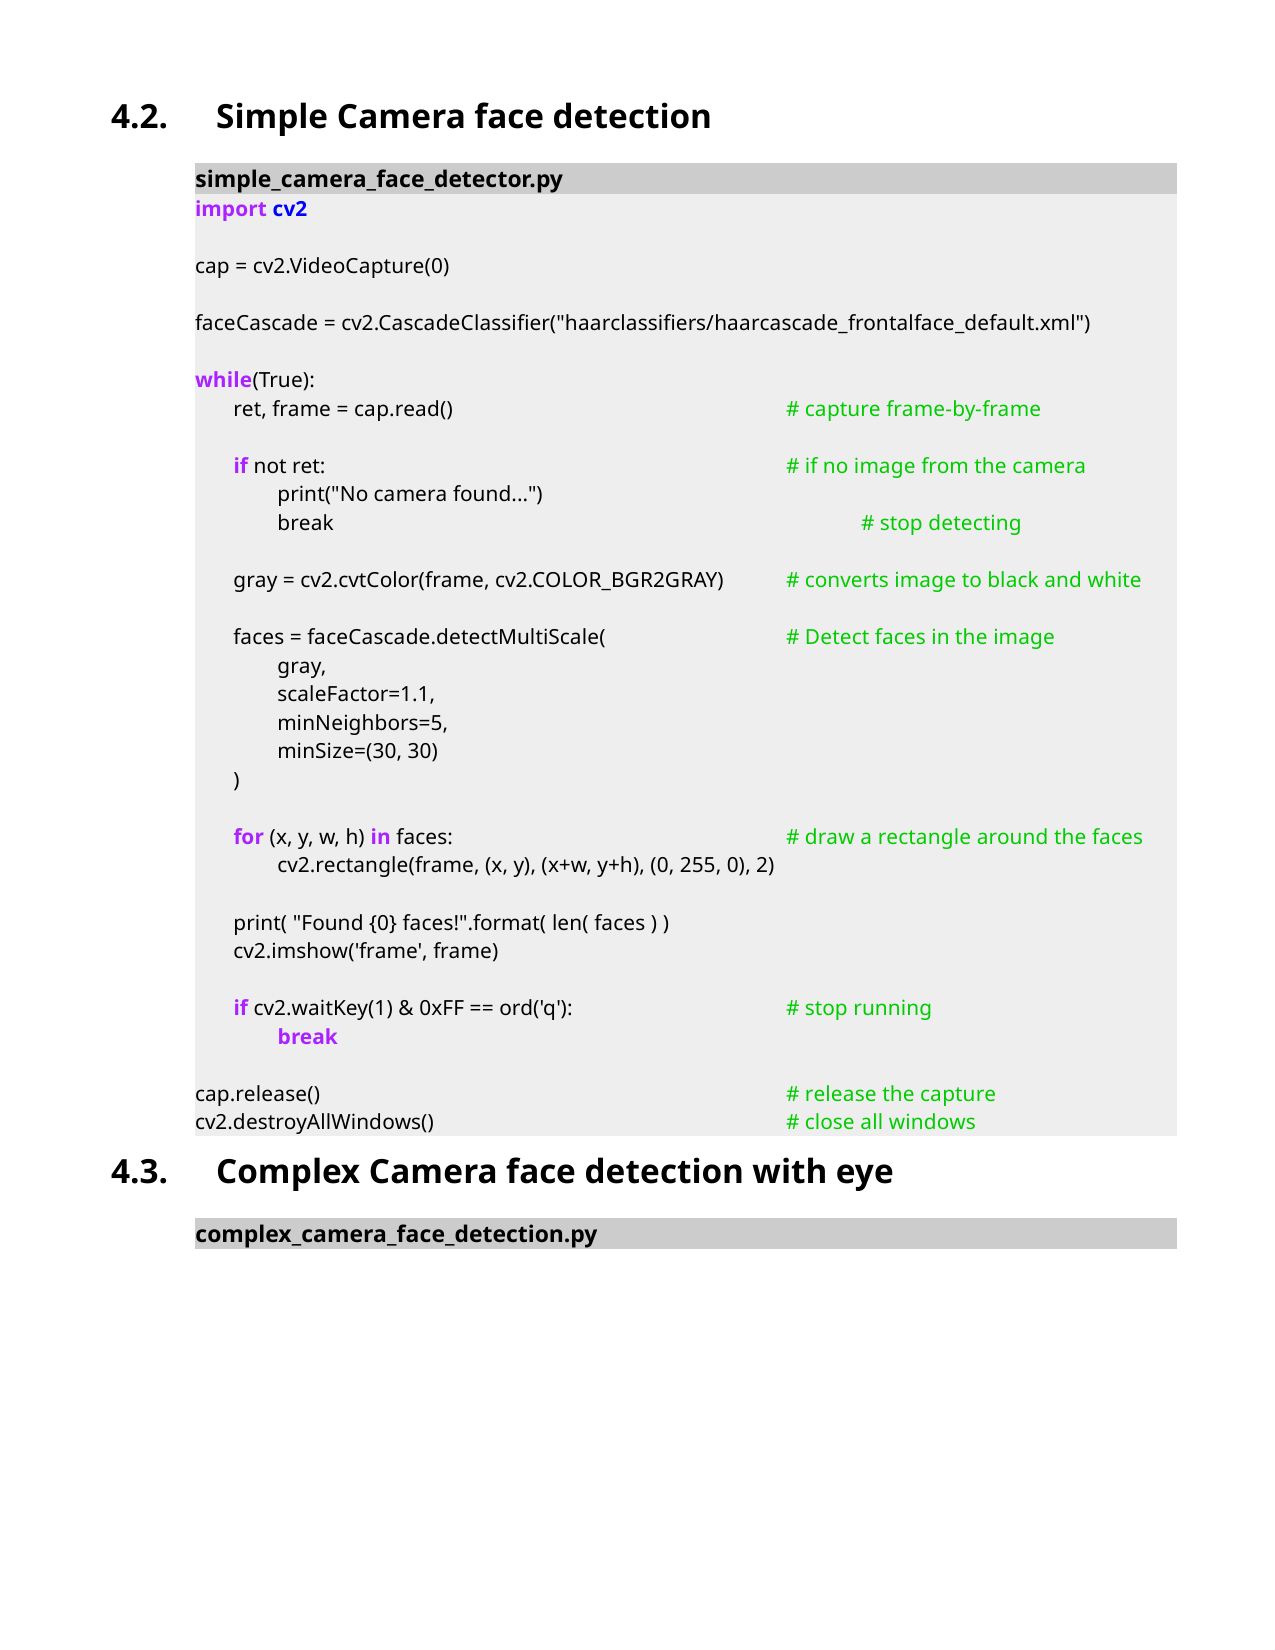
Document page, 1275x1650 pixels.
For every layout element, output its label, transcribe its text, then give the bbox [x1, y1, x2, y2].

subtitle Simple Camera face detection [111, 93, 1177, 139]
text import cv2 cap = cv2.VideoCapture(0) faceCascade = cv2.CascadeClassifier("haarclassifiers/haarcascade_frontalface_default.xml") while(True): ret, frame = cap.read() # capture frame-by-frame if not ret: # if no image from the camera print("No camera found...") break # stop detecting gray = cv2.cvtColor(frame, cv2.COLOR_BGR2GRAY) # converts image to black and white faces = faceCascade.detectMultiScale( # Detect faces in the image gray, scaleFactor=1.1, minNeighbors=5, minSize=(30, 30) ) for (x, y, w, h) in faces: # draw a rectangle around the faces cv2.rectangle(frame, (x, y), (x+w, y+h), (0, 255, 0), 2) print( "Found {0} faces!".format( len( faces ) ) cv2.imshow('frame', frame) if cv2.waitKey(1) & 0xFF == ord('q'): # stop running break cap.release() # release the capture cv2.destroyAllWindows() # close all windows [195, 194, 1177, 1136]
text complex_camera_face_detection.py [195, 1218, 1177, 1249]
text simple_camera_face_detector.py [195, 163, 1177, 194]
subtitle Complex Camera face detection with eye [111, 1148, 1177, 1194]
